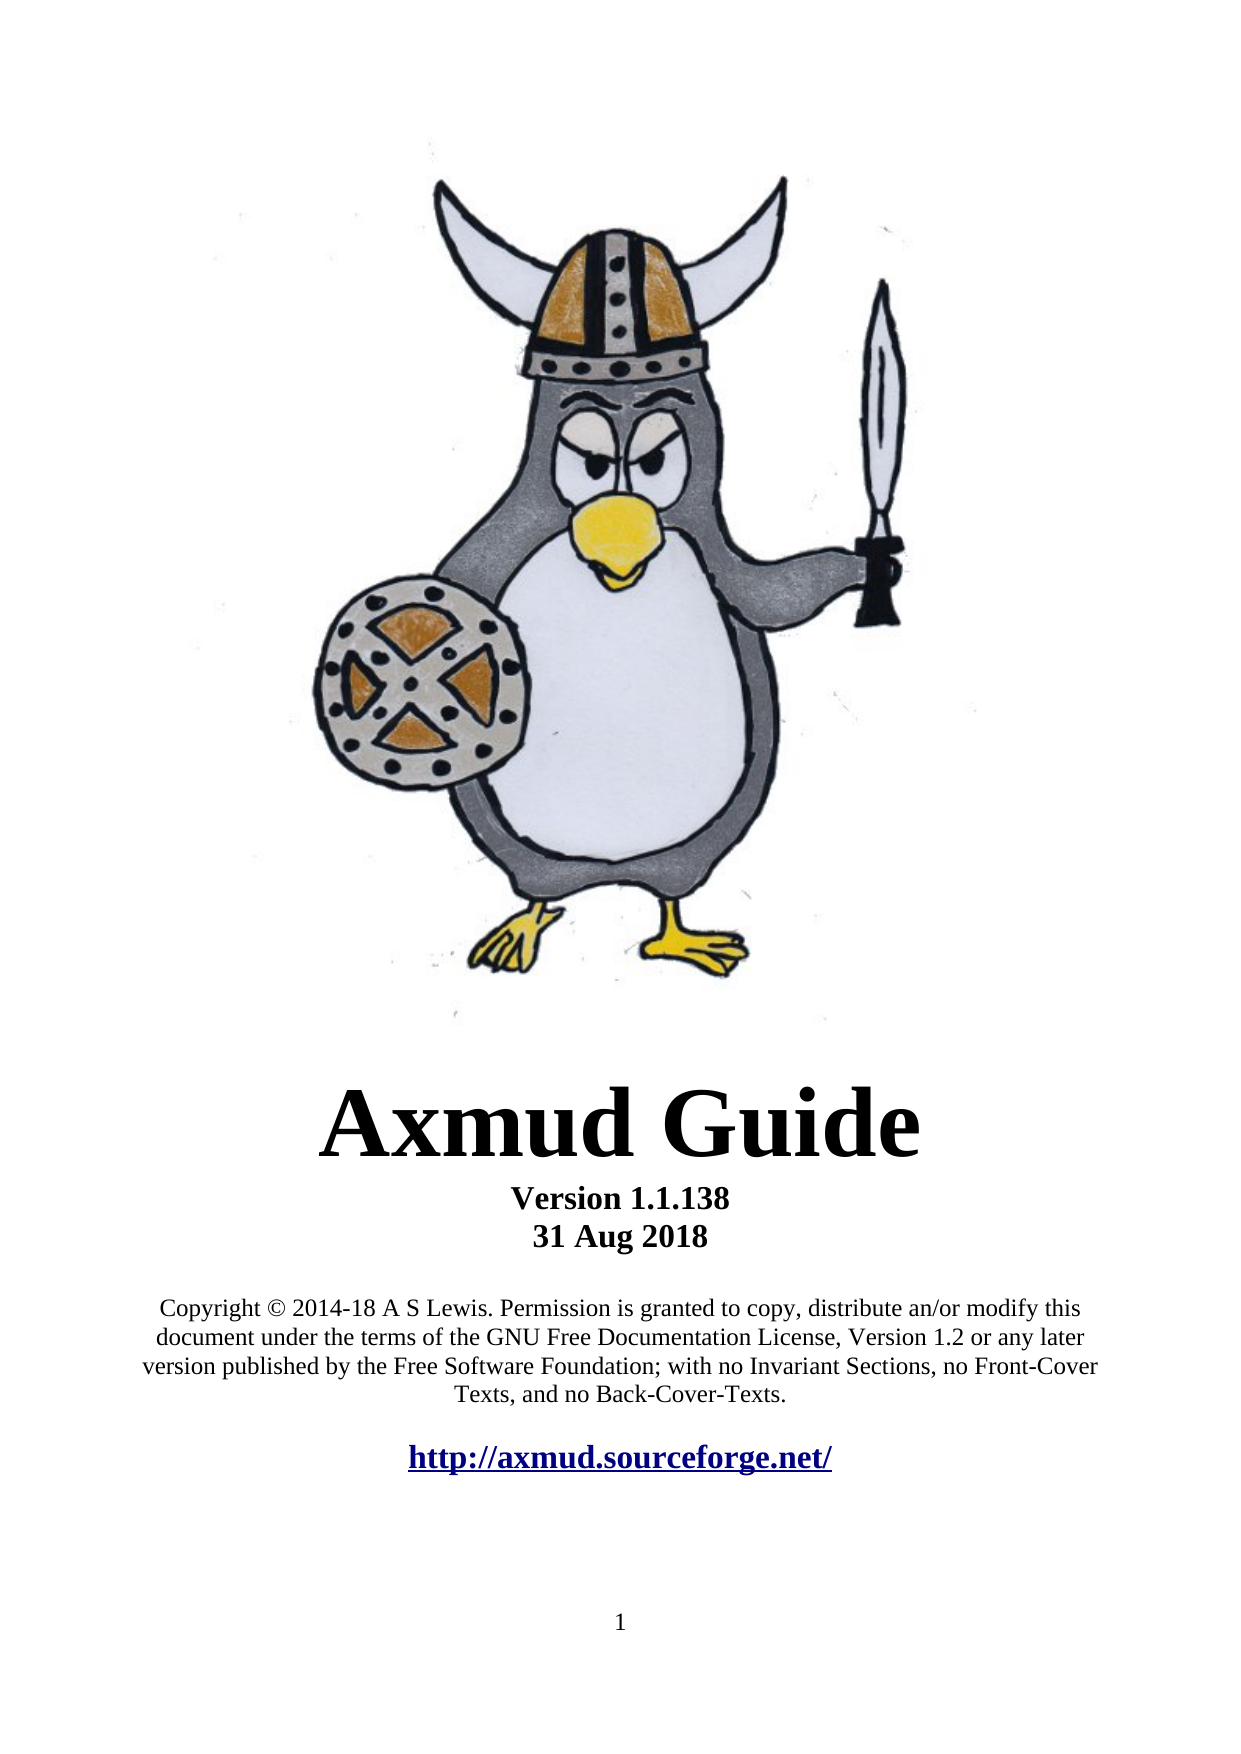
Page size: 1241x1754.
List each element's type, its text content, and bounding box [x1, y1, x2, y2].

text Version 1.1.138 [118, 1178, 1122, 1217]
text Axmud Guide [118, 118, 1122, 1178]
picture [151, 125, 1089, 1064]
text 31 Aug 2018 [118, 1217, 1122, 1255]
text http://axmud.sourceforge.net/ [118, 1437, 1122, 1475]
text Copyright © 2014-18 A S Lewis. Permission is granted to copy, distribute an/or modify this document under the terms of the GNU Free Documentation License, Version 1.2 or any later version published by the Free Software Foundation; with no Invariant Sections, no Front-Cover Texts, and no Back-Cover-Texts. [118, 1293, 1122, 1408]
